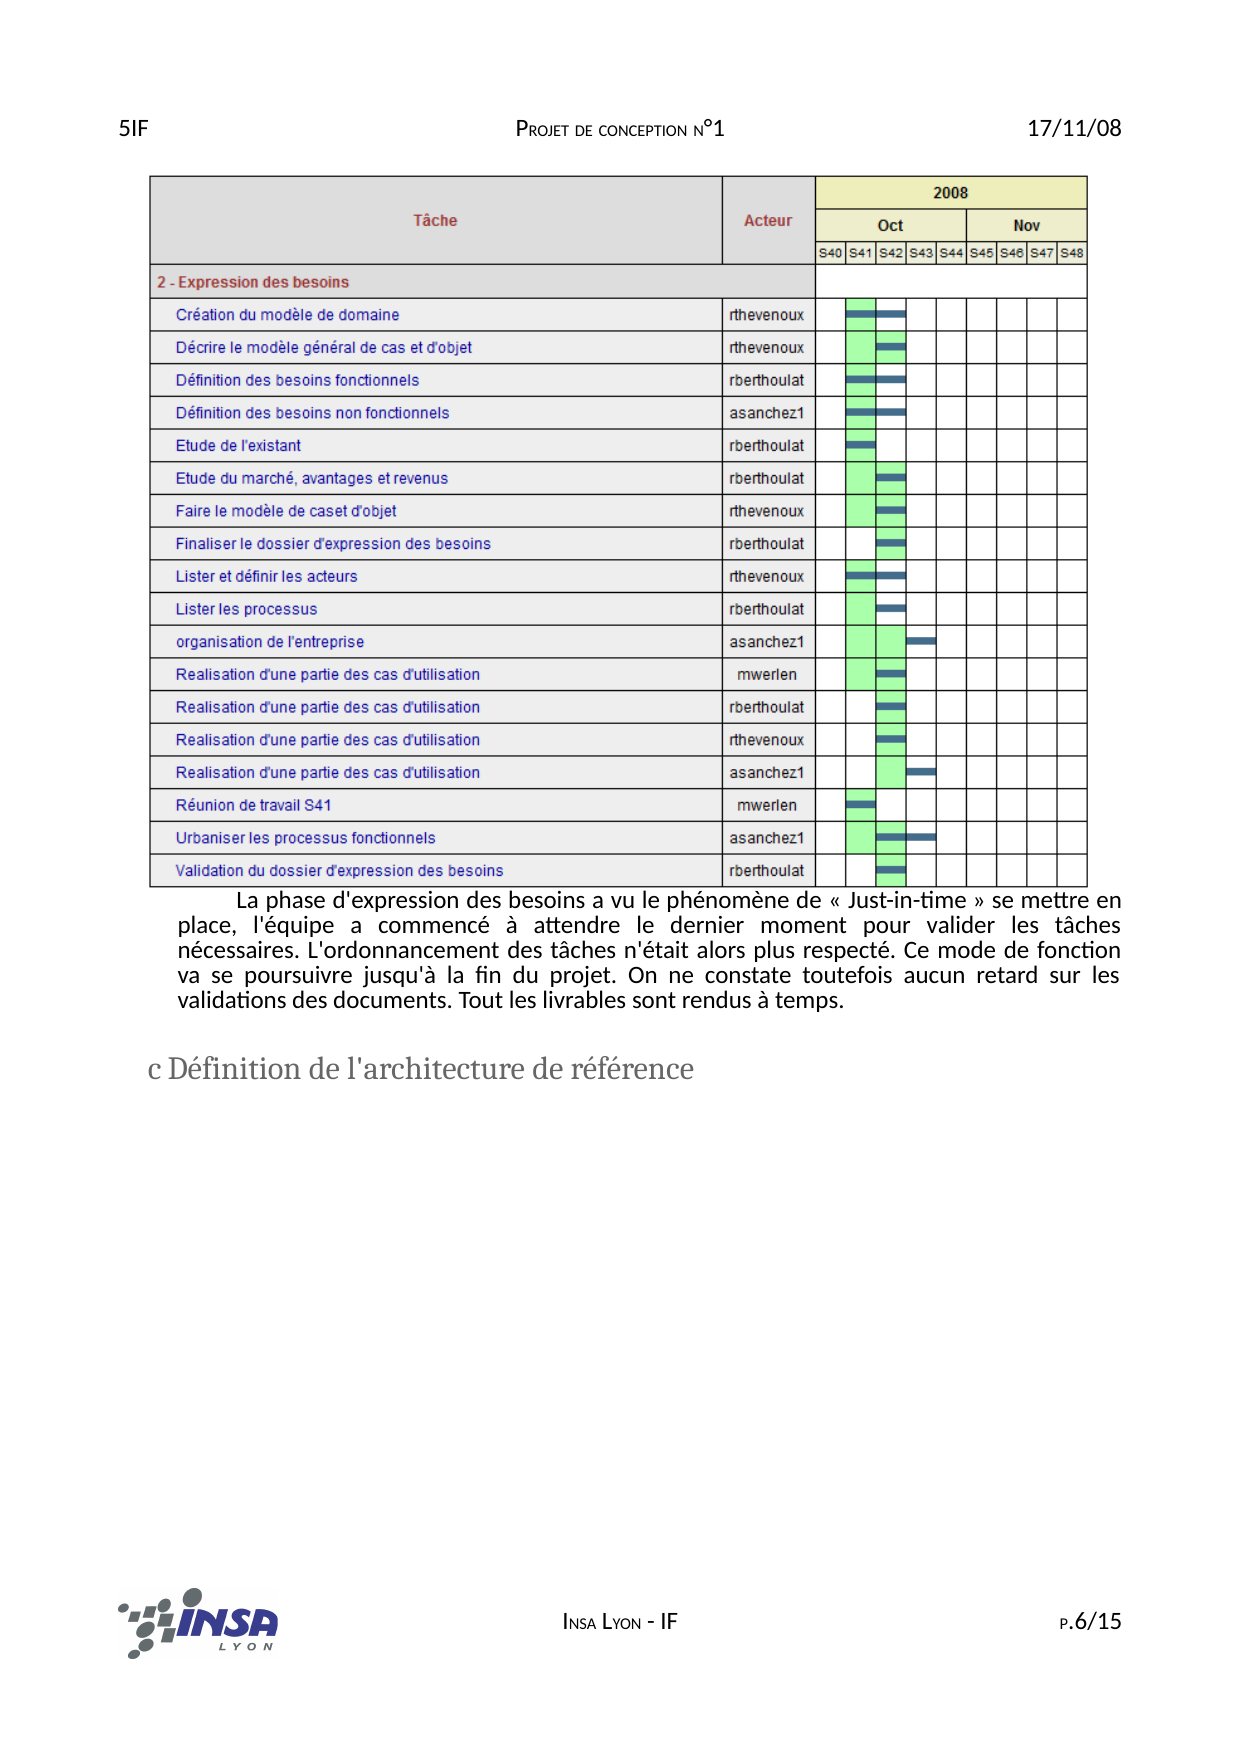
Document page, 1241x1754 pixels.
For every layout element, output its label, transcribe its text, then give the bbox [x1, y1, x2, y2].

picture [118, 1588, 278, 1659]
subtitle Définition de l'architecture de référence [118, 1050, 1122, 1088]
text La phase d'expression des besoins a vu le phénomène de « Just-in-time » se mettre en place, l'équipe a commencé à attendre le dernier moment pour valider les tâches nécessaires. L'ordonnancement des tâches n'était alors plus respecté. Ce mode de fonction va se poursuivre jusqu'à la fin du projet. On ne constate toutefois aucun retard sur les validations des documents. Tout les livrables sont rendus à temps. [177, 173, 1122, 1015]
picture [147, 172, 1093, 890]
